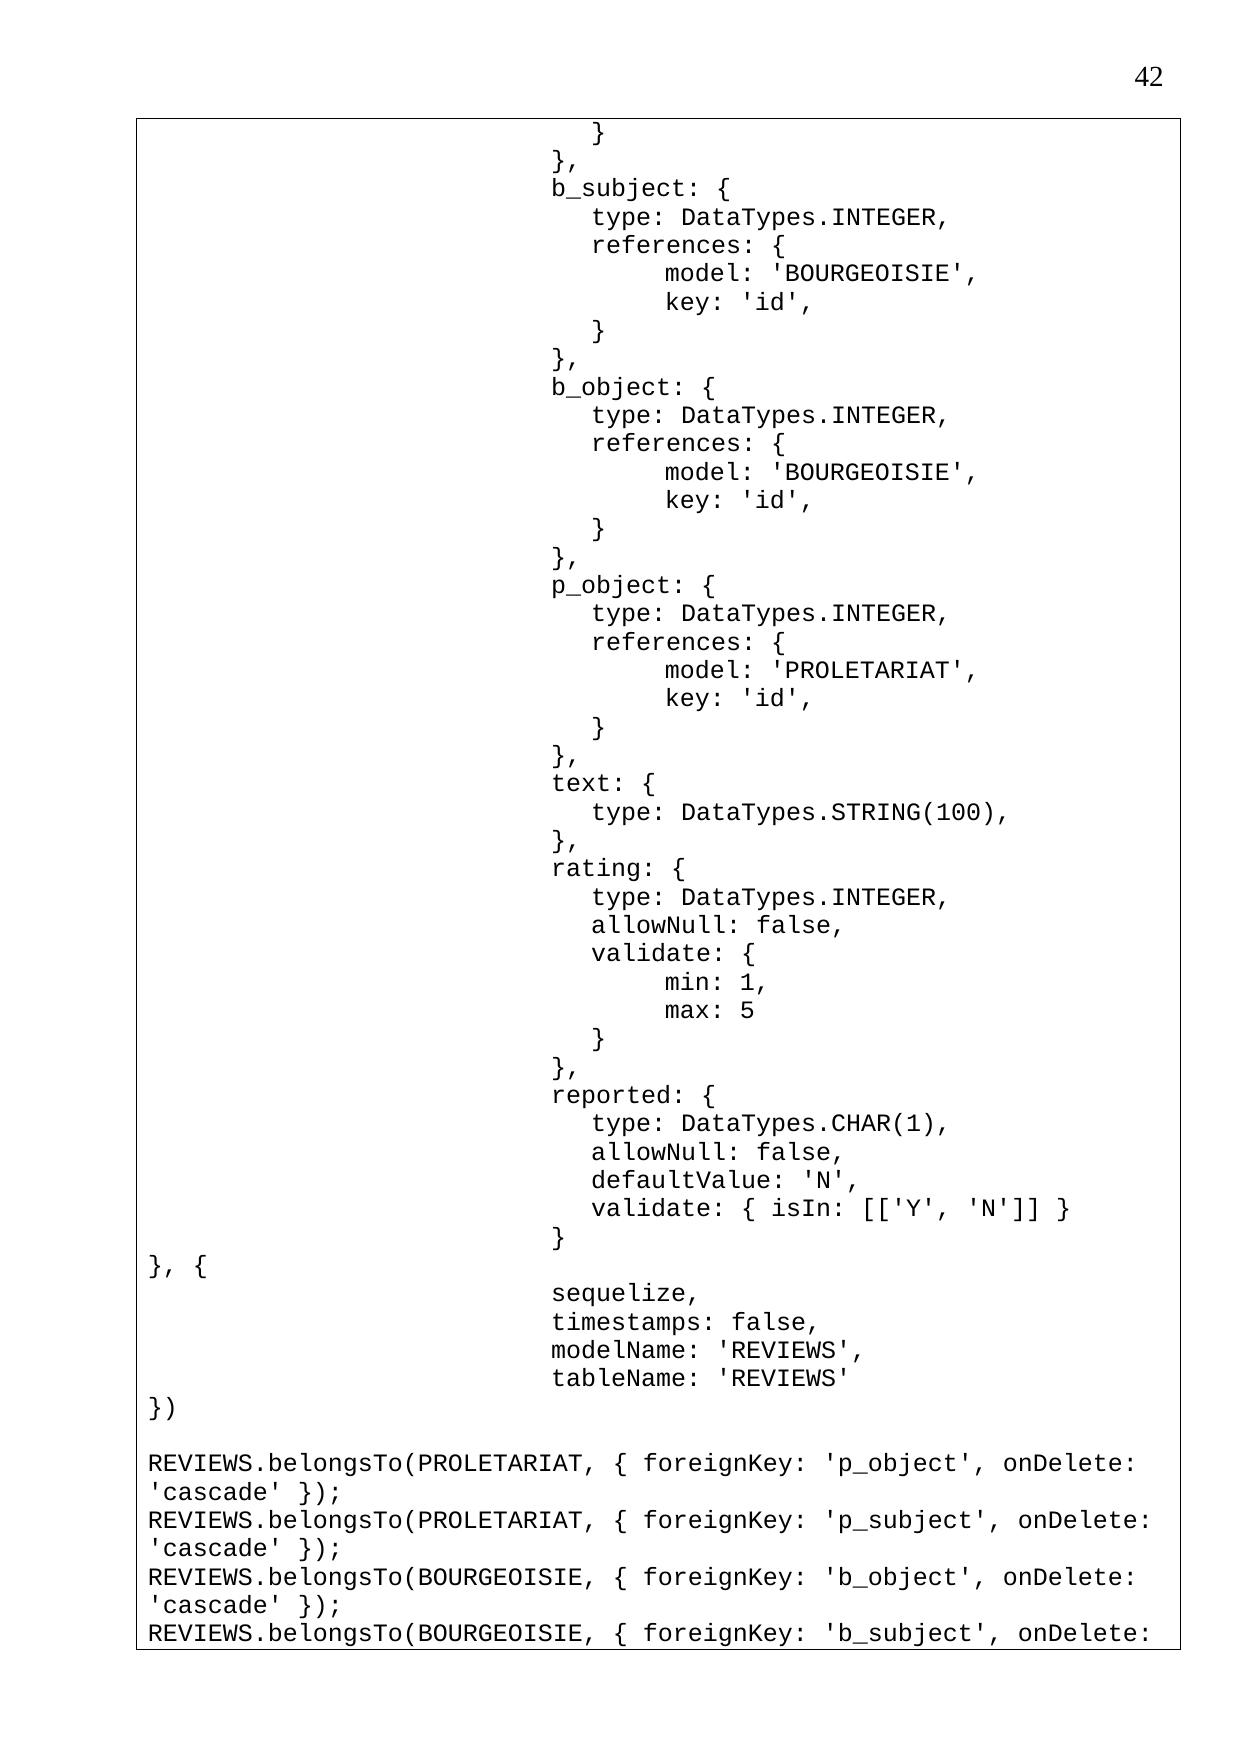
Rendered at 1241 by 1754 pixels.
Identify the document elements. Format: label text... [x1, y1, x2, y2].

table_header } }, b_subject: { type: DataTypes.INTEGER, references: { model: 'BOURGEOISIE', key: 'id', } }, b_object: { type: DataTypes.INTEGER, references: { model: 'BOURGEOISIE', key: 'id', } }, p_object: { type: DataTypes.INTEGER, references: { model: 'PROLETARIAT', key: 'id', } }, text: { type: DataTypes.STRING(100), }, rating: { type: DataTypes.INTEGER, allowNull: false, validate: { min: 1, max: 5 } }, reported: { type: DataTypes.CHAR(1), allowNull: false, defaultValue: 'N', validate: { isIn: [['Y', 'N']] } } }, { sequelize, timestamps: false, modelName: 'REVIEWS', tableName: 'REVIEWS' }) REVIEWS.belongsTo(PROLETARIAT, { foreignKey: 'p_object', onDelete: 'cascade' }); REVIEWS.belongsTo(PROLETARIAT, { foreignKey: 'p_subject', onDelete: 'cascade' }); REVIEWS.belongsTo(BOURGEOISIE, { foreignKey: 'b_object', onDelete: 'cascade' }); REVIEWS.belongsTo(BOURGEOISIE, { foreignKey: 'b_subject', onDelete: [137, 119, 1180, 1649]
